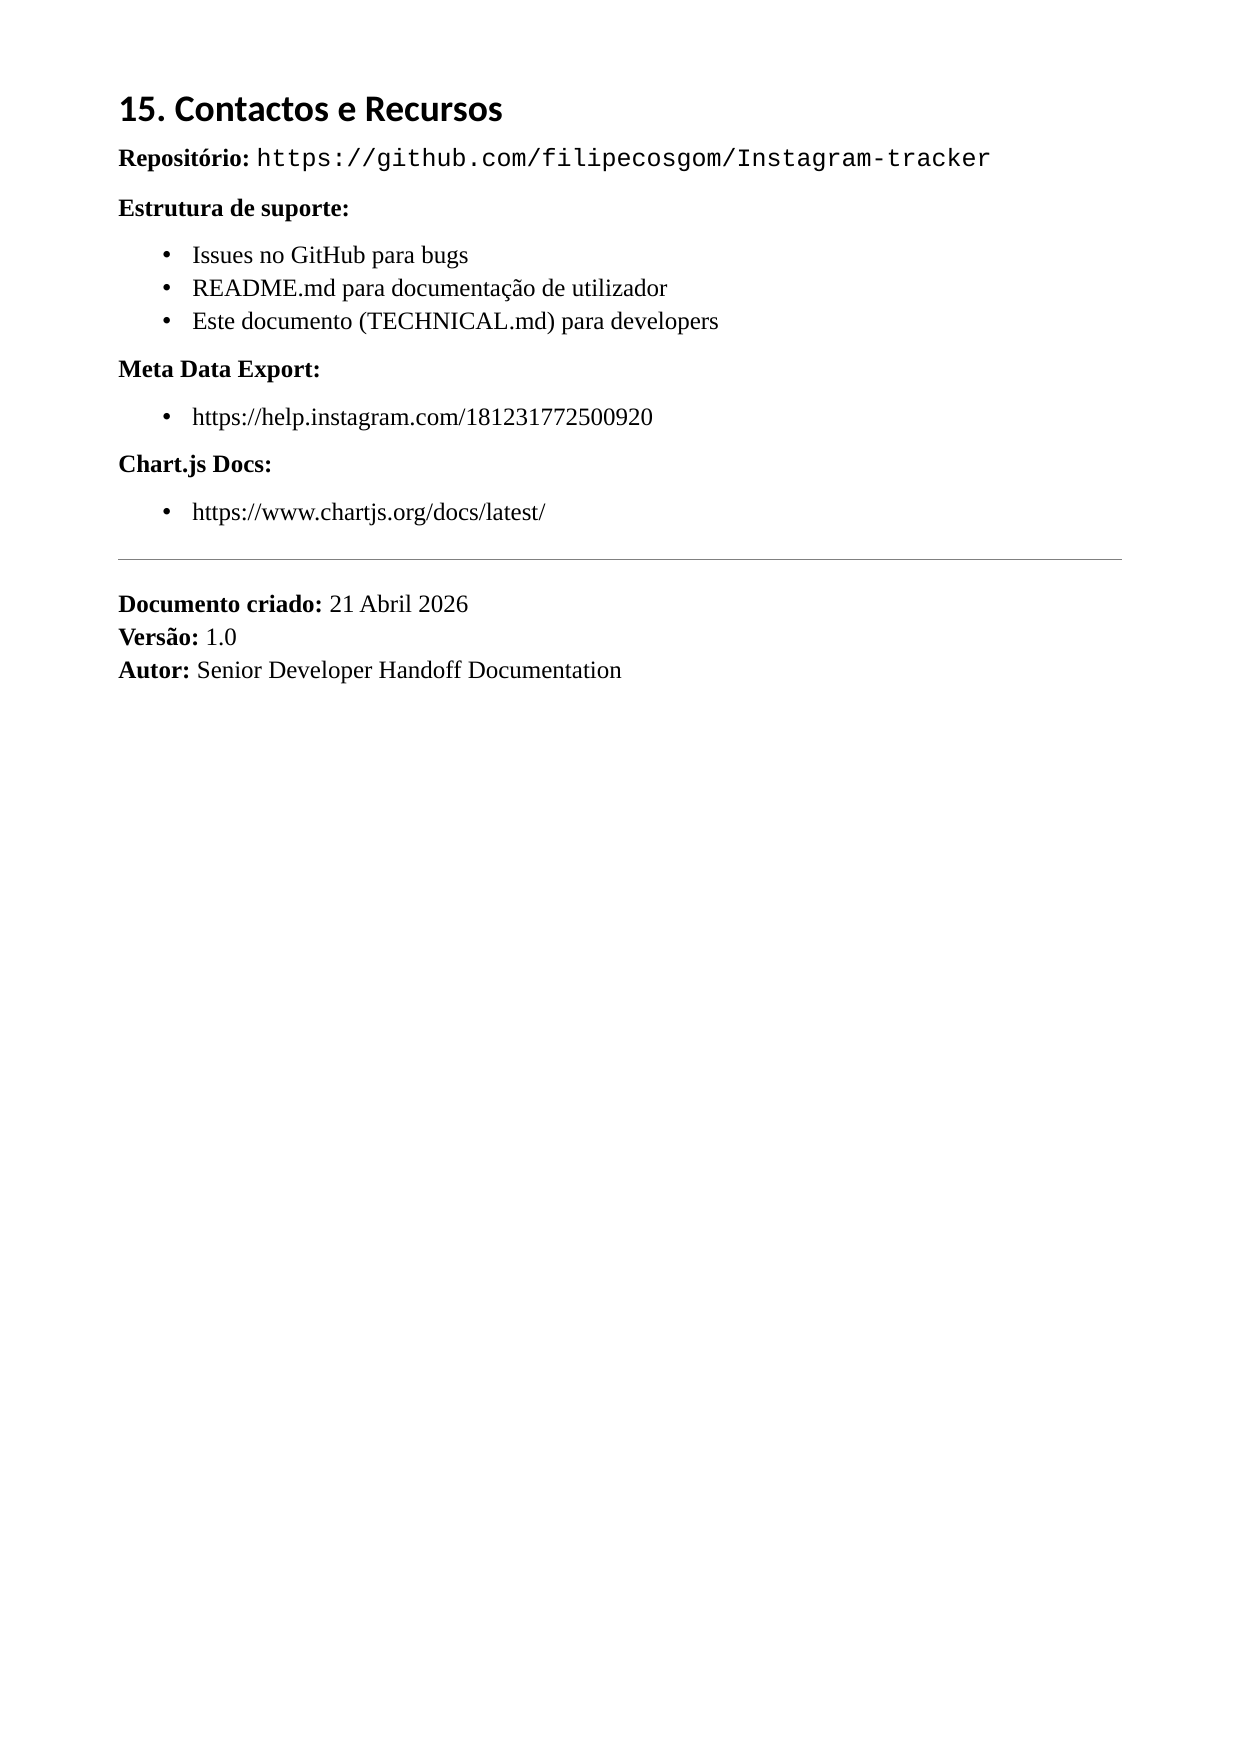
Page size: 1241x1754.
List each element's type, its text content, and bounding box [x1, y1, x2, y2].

text Documento criado: 21 Abril 2026 Versão: 1.0 Autor: Senior Developer Handoff Documentation [118, 589, 1122, 683]
subtitle 15. Contactos e Recursos [118, 84, 1122, 130]
text Repositório: https://github.com/filipecosgom/Instagram-tracker [118, 143, 1122, 174]
list Este documento (TECHNICAL.md) para developers [162, 306, 1122, 335]
text Meta Data Export: [118, 354, 1122, 383]
list README.md para documentação de utilizador [162, 273, 1122, 302]
text Estrutura de suporte: [118, 193, 1122, 222]
list https://www.chartjs.org/docs/latest/ [162, 497, 1122, 526]
list https://help.instagram.com/181231772500920 [162, 402, 1122, 430]
text Chart.js Docs: [118, 449, 1122, 478]
list Issues no GitHub para bugs [162, 240, 1122, 269]
